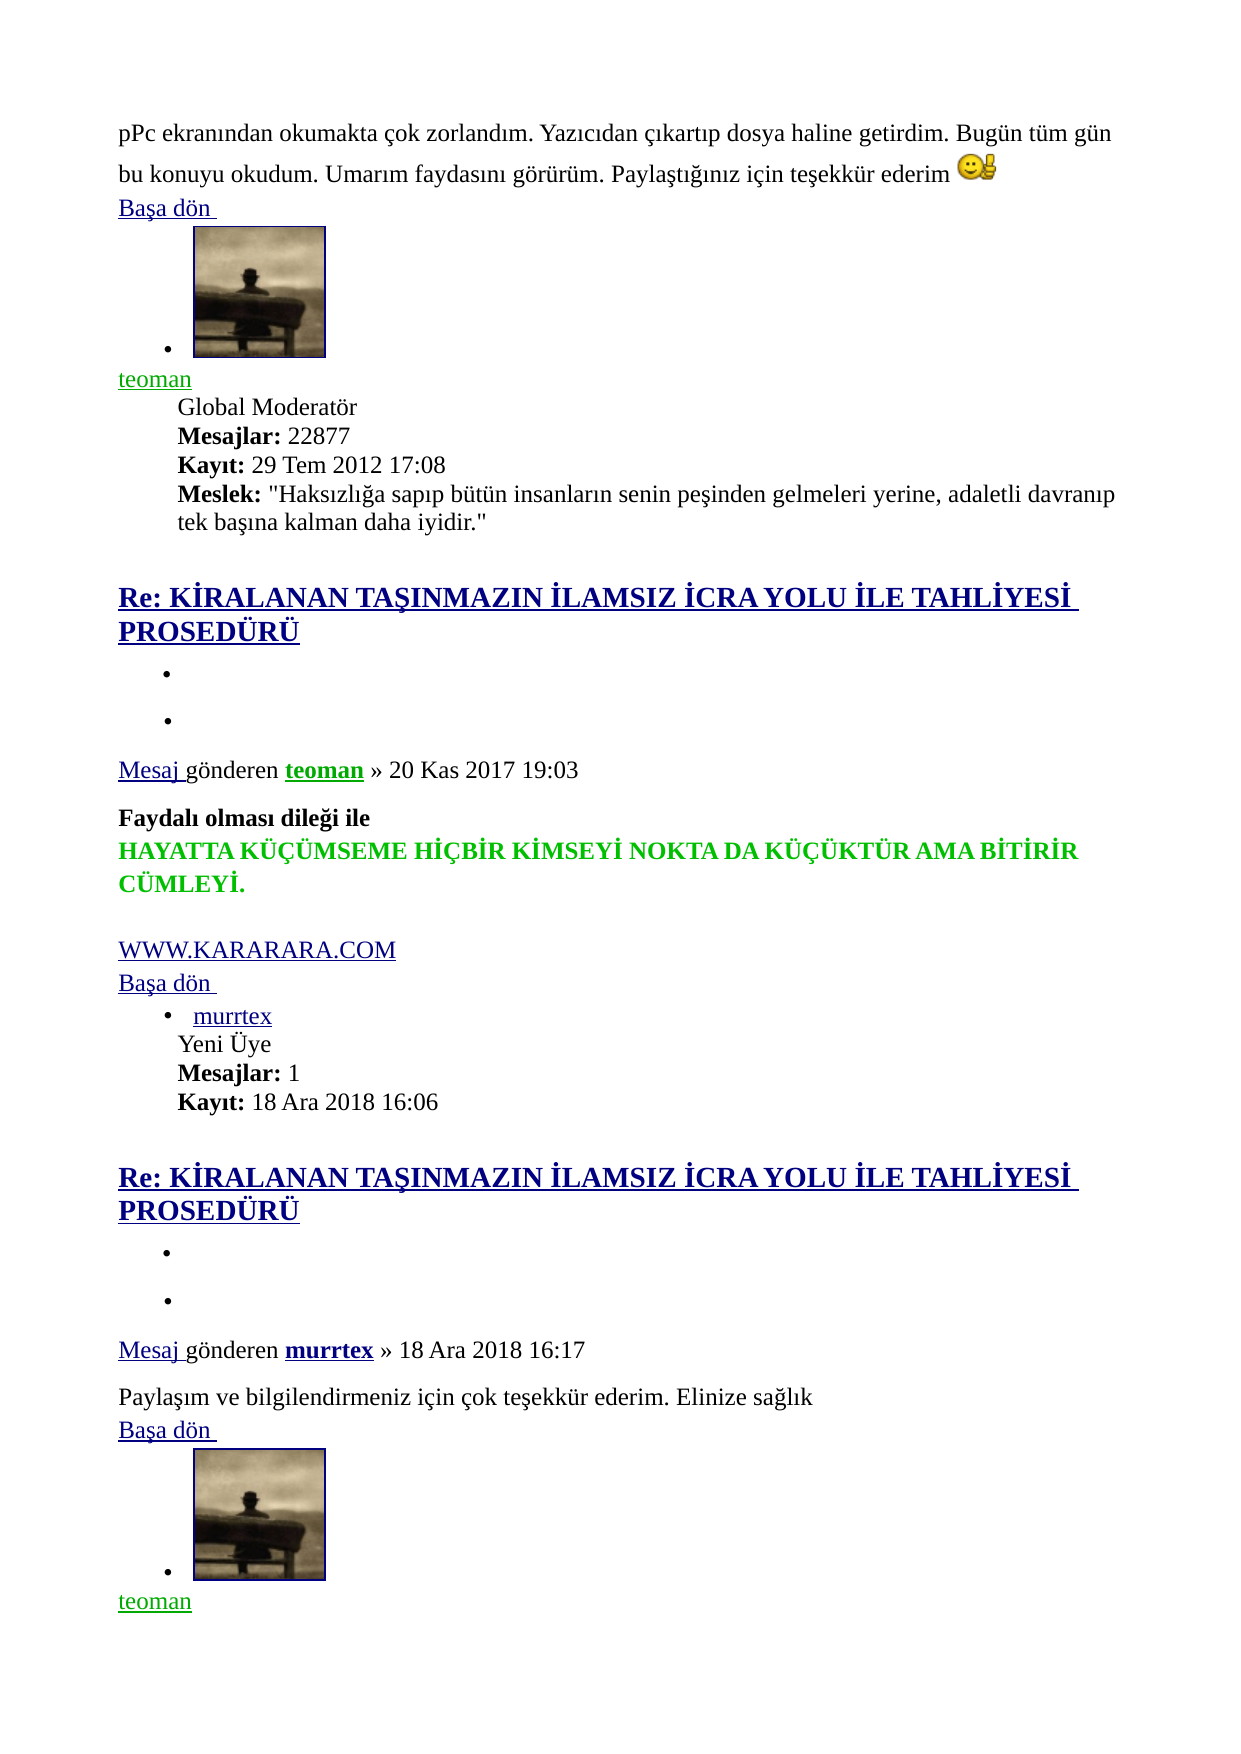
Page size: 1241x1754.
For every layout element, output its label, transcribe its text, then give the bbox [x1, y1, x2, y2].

text Paylaşım ve bilgilendirmeniz için çok teşekkür ederim. Elinize sağlık [118, 1382, 1122, 1411]
list Global Moderatör [177, 392, 1122, 421]
text Başa dön [118, 1415, 1122, 1444]
subtitle Re: KİRALANAN TAŞINMAZIN İLAMSIZ İCRA YOLU İLE TAHLİYESİ PROSEDÜRÜ [118, 1160, 1122, 1227]
text pPc ekranından okumakta çok zorlandım. Yazıcıdan çıkartıp dosya haline getirdim. Bugün tüm gün bu konuyu okudum. Umarım faydasını görürüm. Paylaştığınız için teşekkür ederim [118, 118, 1122, 188]
text Başa dön [118, 193, 1122, 221]
text HAYATTA KÜÇÜMSEME HİÇBİR KİMSEYİ NOKTA DA KÜÇÜKTÜR AMA BİTİRİR CÜMLEYİ. WWW.KARARARA.COM [118, 836, 1122, 963]
text Başa dön [118, 968, 1122, 997]
list Yeni Üye [177, 1029, 1122, 1058]
subtitle murrtex [164, 1001, 1122, 1029]
list Mesajlar: 1 [177, 1058, 1122, 1087]
text Faydalı olması dileği ile [118, 803, 1122, 831]
list Mesajlar: 22877 [177, 421, 1122, 450]
subtitle teoman [118, 364, 1122, 392]
list Meslek: "Haksızlığa sapıp bütün insanların senin peşinden gelmeleri yerine, adaletli davranıp tek başına kalman daha iyidir." [177, 479, 1122, 536]
text Mesaj gönderen murrtex » 18 Ara 2018 16:17 [118, 1335, 1122, 1363]
picture [195, 1450, 324, 1579]
text Mesaj gönderen teoman » 20 Kas 2017 19:03 [118, 755, 1122, 784]
list Kayıt: 18 Ara 2018 16:06 [177, 1087, 1122, 1116]
picture [956, 151, 998, 183]
subtitle Re: KİRALANAN TAŞINMAZIN İLAMSIZ İCRA YOLU İLE TAHLİYESİ PROSEDÜRÜ [118, 580, 1122, 647]
list Kayıt: 29 Tem 2012 17:08 [177, 450, 1122, 479]
subtitle teoman [118, 1586, 1122, 1615]
picture [195, 227, 324, 357]
